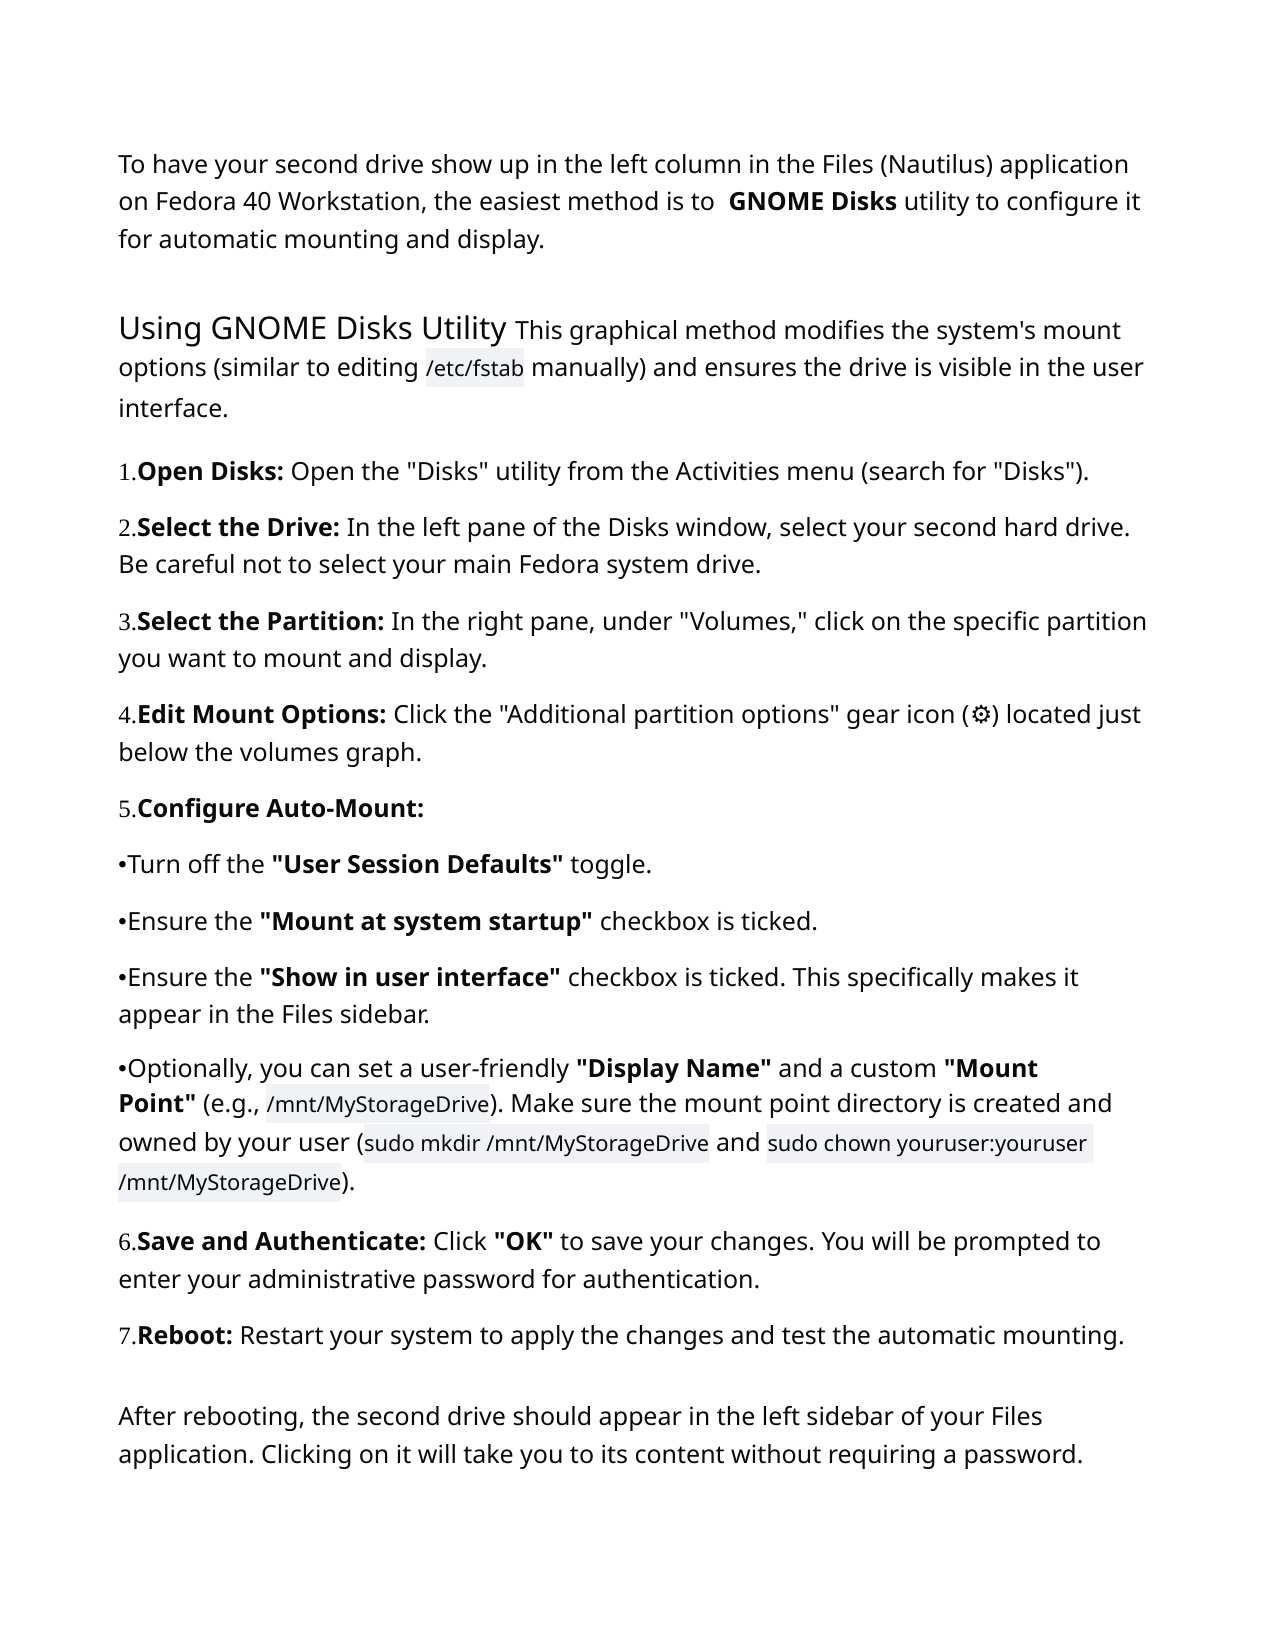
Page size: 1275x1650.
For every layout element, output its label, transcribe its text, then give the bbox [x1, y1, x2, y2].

list Optionally, you can set a user-friendly "Display Name" and a custom "Mount Point" (e.g., /mnt/MyStorageDrive). Make sure the mount point directory is created and owned by your user (sudo mkdir /mnt/MyStorageDrive and sudo chown youruser:youruser /mnt/MyStorageDrive). [118, 1050, 1157, 1202]
list Turn off the "User Session Defaults" toggle. [118, 844, 1157, 881]
list Ensure the "Show in user interface" checkbox is ticked. This specifically makes it appear in the Files sidebar. [118, 956, 1157, 1031]
list Ensure the "Mount at system startup" checkbox is ticked. [118, 900, 1157, 937]
text After rebooting, the second drive should appear in the left sidebar of your Files application. Clicking on it will take you to its content without requiring a password. [118, 1396, 1157, 1471]
list Select the Drive: In the left pane of the Disks window, select your second hard drive. Be careful not to select your main Fedora system drive. [118, 506, 1157, 581]
list Edit Mount Options: Click the "Additional partition options" gear icon (⚙️) located just below the volumes graph. [118, 694, 1157, 769]
list Configure Auto-Mount: [118, 787, 1157, 825]
list Reboot: Restart your system to apply the changes and test the automatic mounting. [118, 1314, 1157, 1352]
text To have your second drive show up in the left column in the Files (Nautilus) application on Fedora 40 Workstation, the easiest method is to GNOME Disks utility to configure it for automatic mounting and display. [118, 143, 1157, 256]
list Save and Authenticate: Click "OK" to save your changes. You will be prompted to enter your administrative password for authentication. [118, 1221, 1157, 1296]
list Open Disks: Open the "Disks" utility from the Activities menu (search for "Disks"). [118, 450, 1157, 487]
text Using GNOME Disks Utility This graphical method modifies the system's mount options (similar to editing /etc/fstab manually) and ensures the drive is visible in the user interface. [118, 306, 1157, 425]
list Select the Partition: In the right pane, under "Volumes," click on the specific partition you want to mount and display. [118, 600, 1157, 675]
